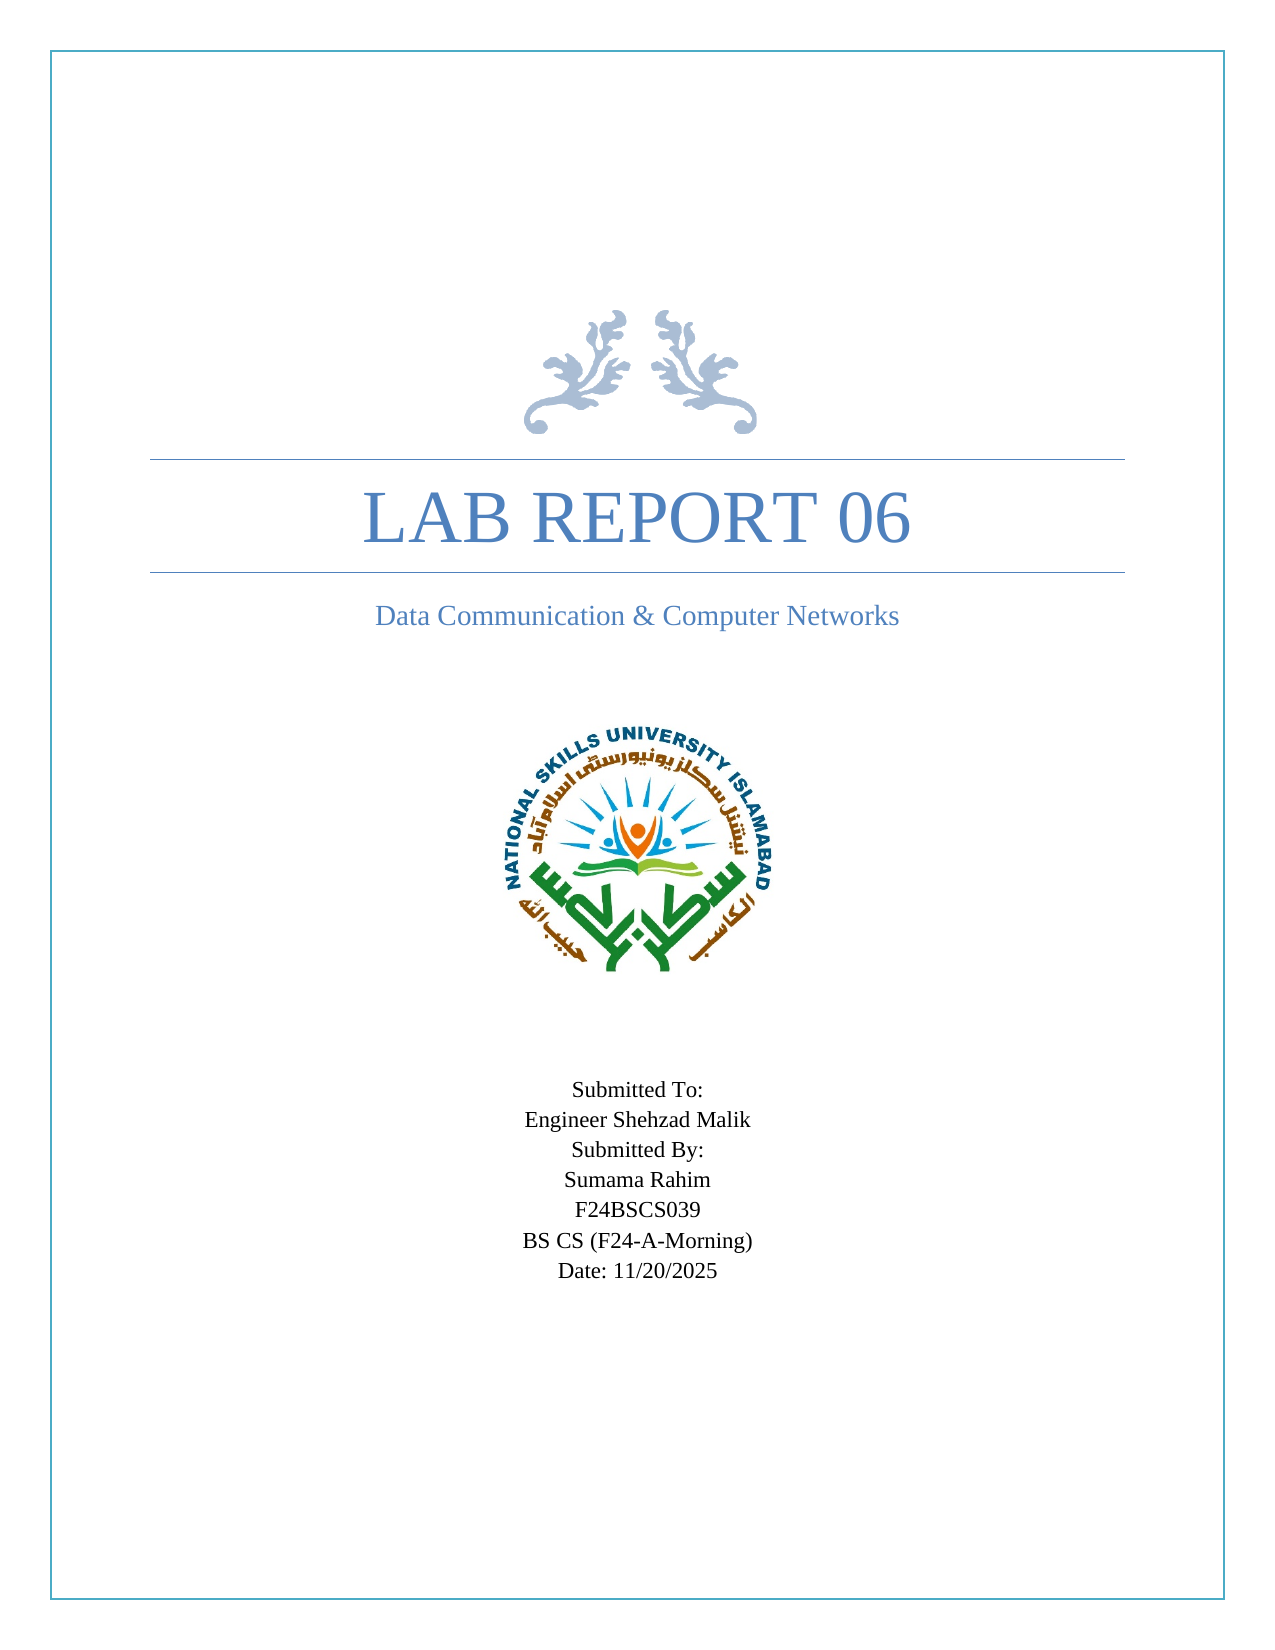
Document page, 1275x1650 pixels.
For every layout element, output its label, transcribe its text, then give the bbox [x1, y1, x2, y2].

text F24BSCS039 [150, 1196, 1125, 1223]
text Date: 11/20/2025 [150, 1257, 1125, 1283]
picture [524, 310, 757, 434]
text Lab Report 06 [150, 460, 1125, 572]
text Engineer Shehzad Malik [150, 1106, 1125, 1132]
text Sumama Rahim [150, 1166, 1125, 1193]
text BS CS (F24-A-Morning) [150, 1227, 1125, 1253]
text Submitted To: [150, 1076, 1125, 1102]
text Data Communication & Computer Networks [150, 598, 1125, 632]
picture [470, 681, 805, 1016]
text Submitted By: [150, 1136, 1125, 1162]
